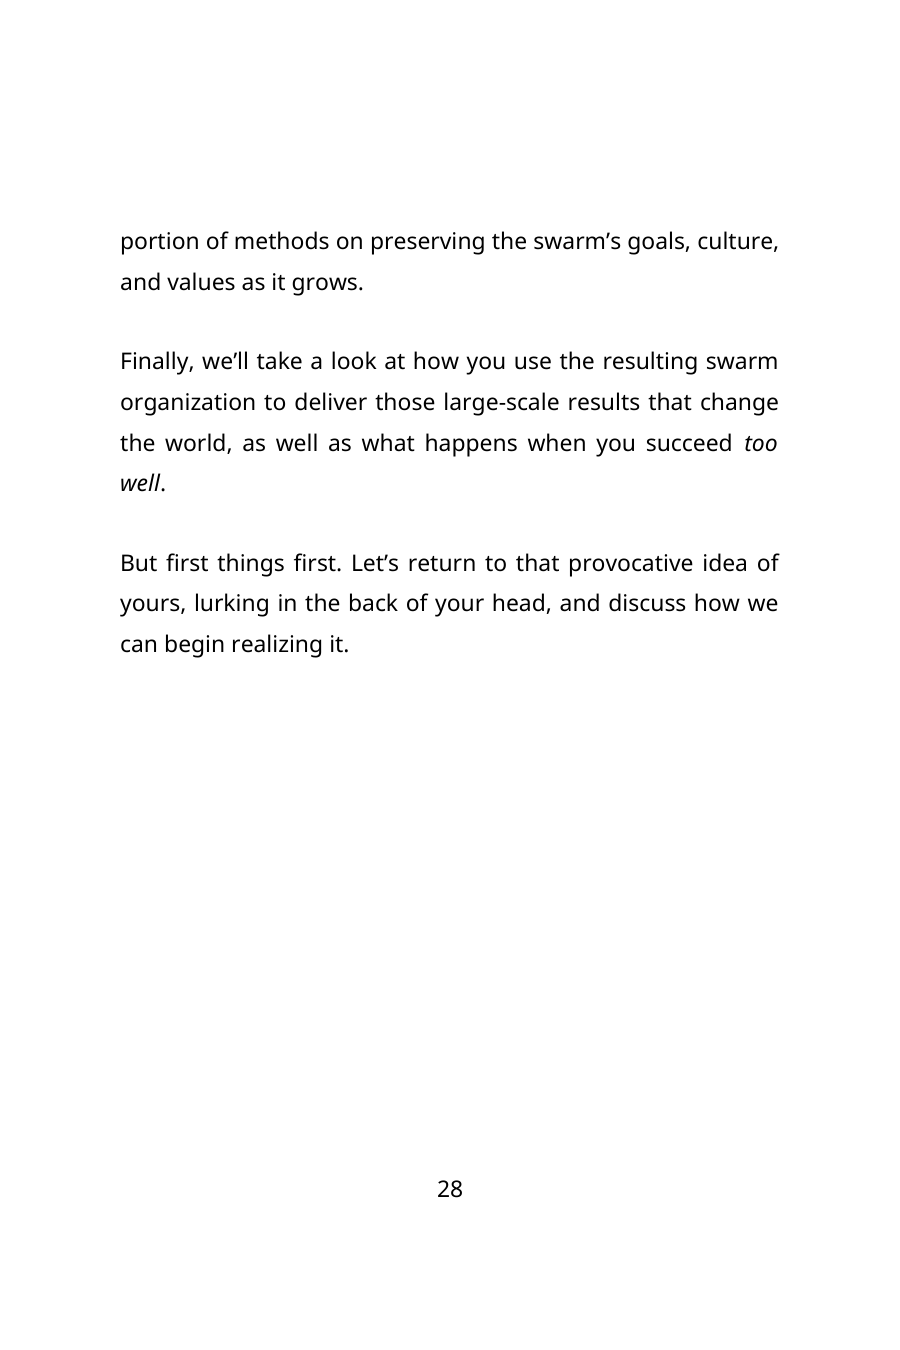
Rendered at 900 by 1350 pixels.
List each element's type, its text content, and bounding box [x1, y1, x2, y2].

text Finally, we’ll take a look at how you use the resulting swarm organization to deliver those large-scale results that change the world, as well as what happens when you succeed too well. [120, 345, 780, 498]
text But first things first. Let’s return to that provocative idea of yours, lurking in the back of your head, and discuss how we can begin realizing it. [120, 547, 780, 659]
text portion of methods on preserving the swarm’s goals, culture, and values as it grows. [120, 225, 780, 297]
